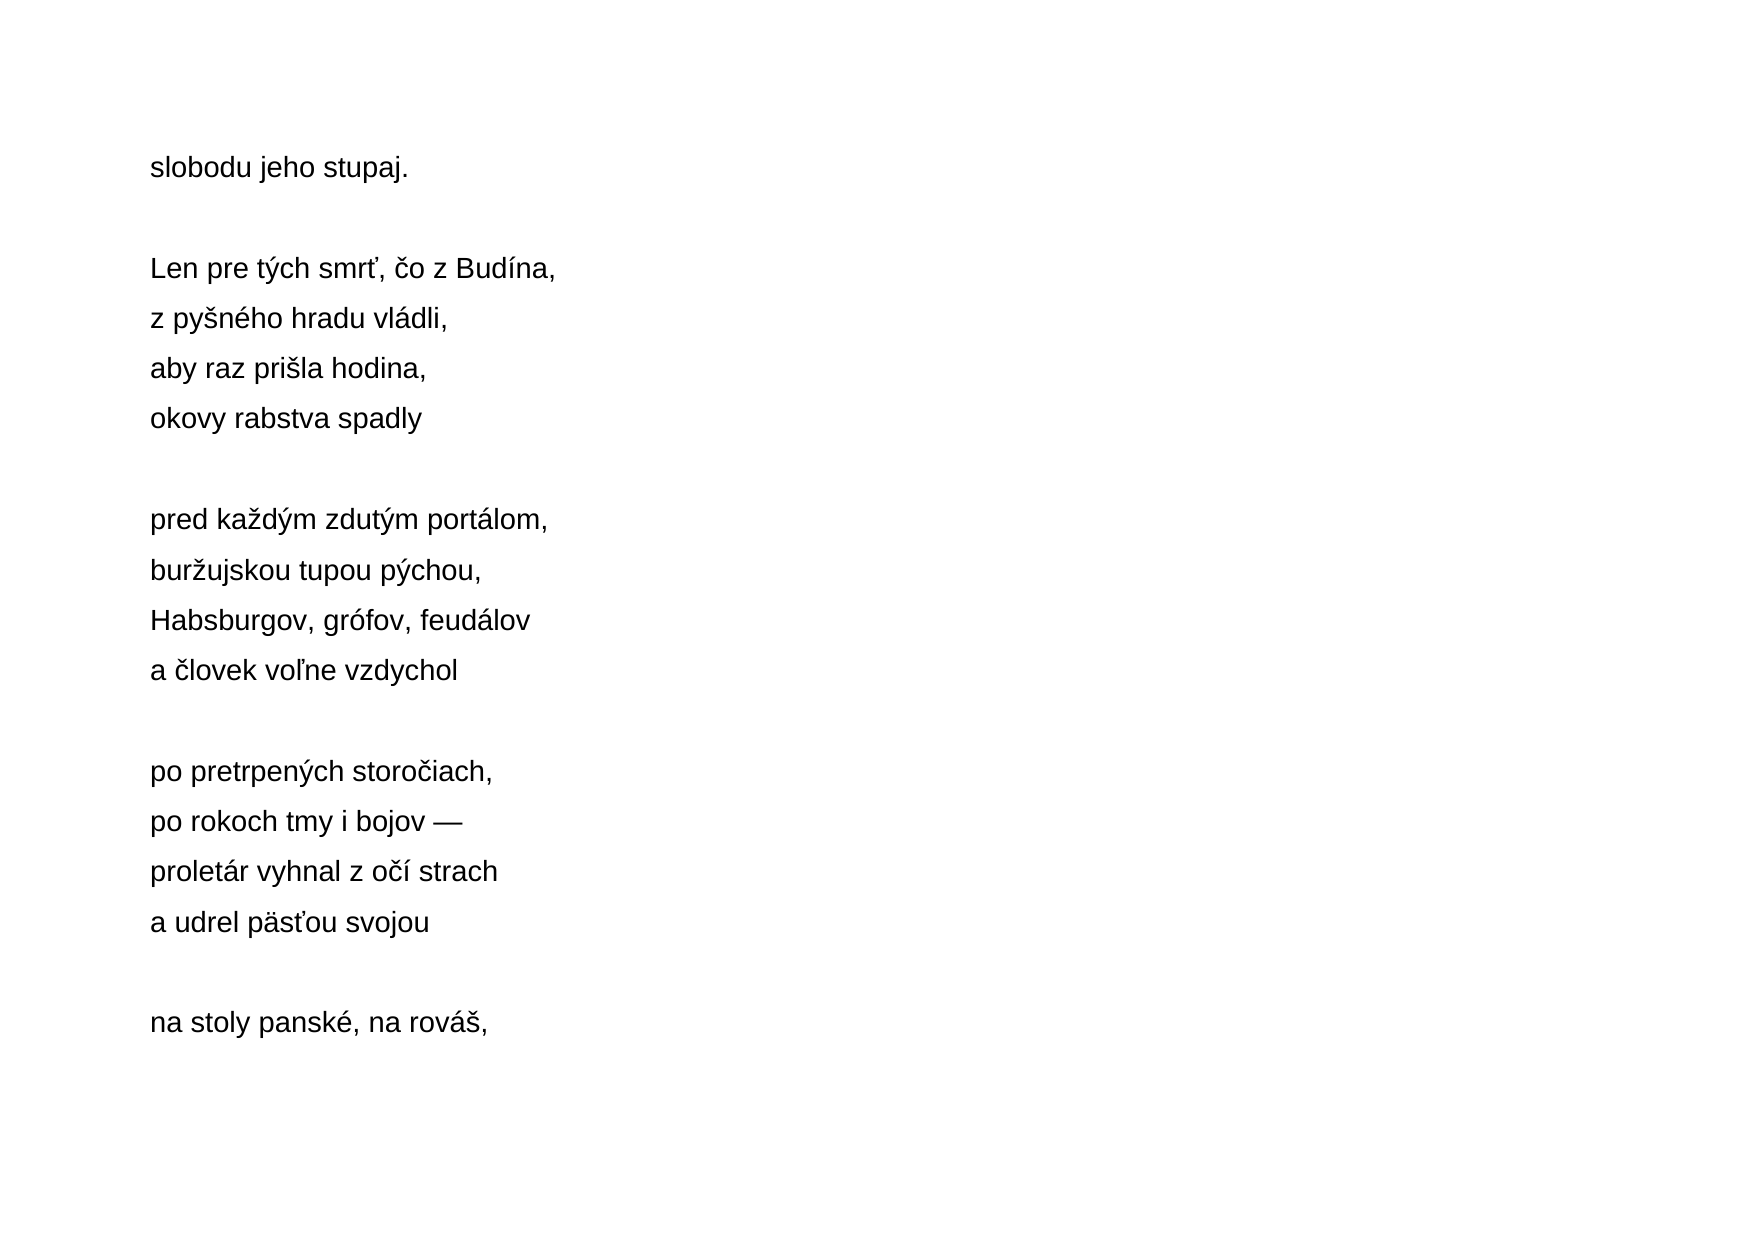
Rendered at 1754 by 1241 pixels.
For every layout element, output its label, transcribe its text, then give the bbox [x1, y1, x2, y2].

text pred každým zdutým portálom, [150, 502, 1243, 536]
text slobodu jeho stupaj. [150, 150, 1243, 183]
text po pretrpených storočiach, [150, 754, 1243, 787]
text a človek voľne vzdychol [150, 653, 1243, 687]
text Len pre tých smrť, čo z Budína, [150, 251, 1243, 284]
text okovy rabstva spadly [150, 402, 1243, 435]
text na stoly panské, na rováš, [150, 1005, 1243, 1039]
text buržujskou tupou pýchou, [150, 552, 1243, 586]
text aby raz prišla hodina, [150, 351, 1243, 385]
text po rokoch tmy i bojov — [150, 804, 1243, 838]
text z pyšného hradu vládli, [150, 301, 1243, 334]
text proletár vyhnal z očí strach [150, 854, 1243, 888]
text a udrel päsťou svojou [150, 905, 1243, 938]
text Habsburgov, grófov, feudálov [150, 603, 1243, 636]
